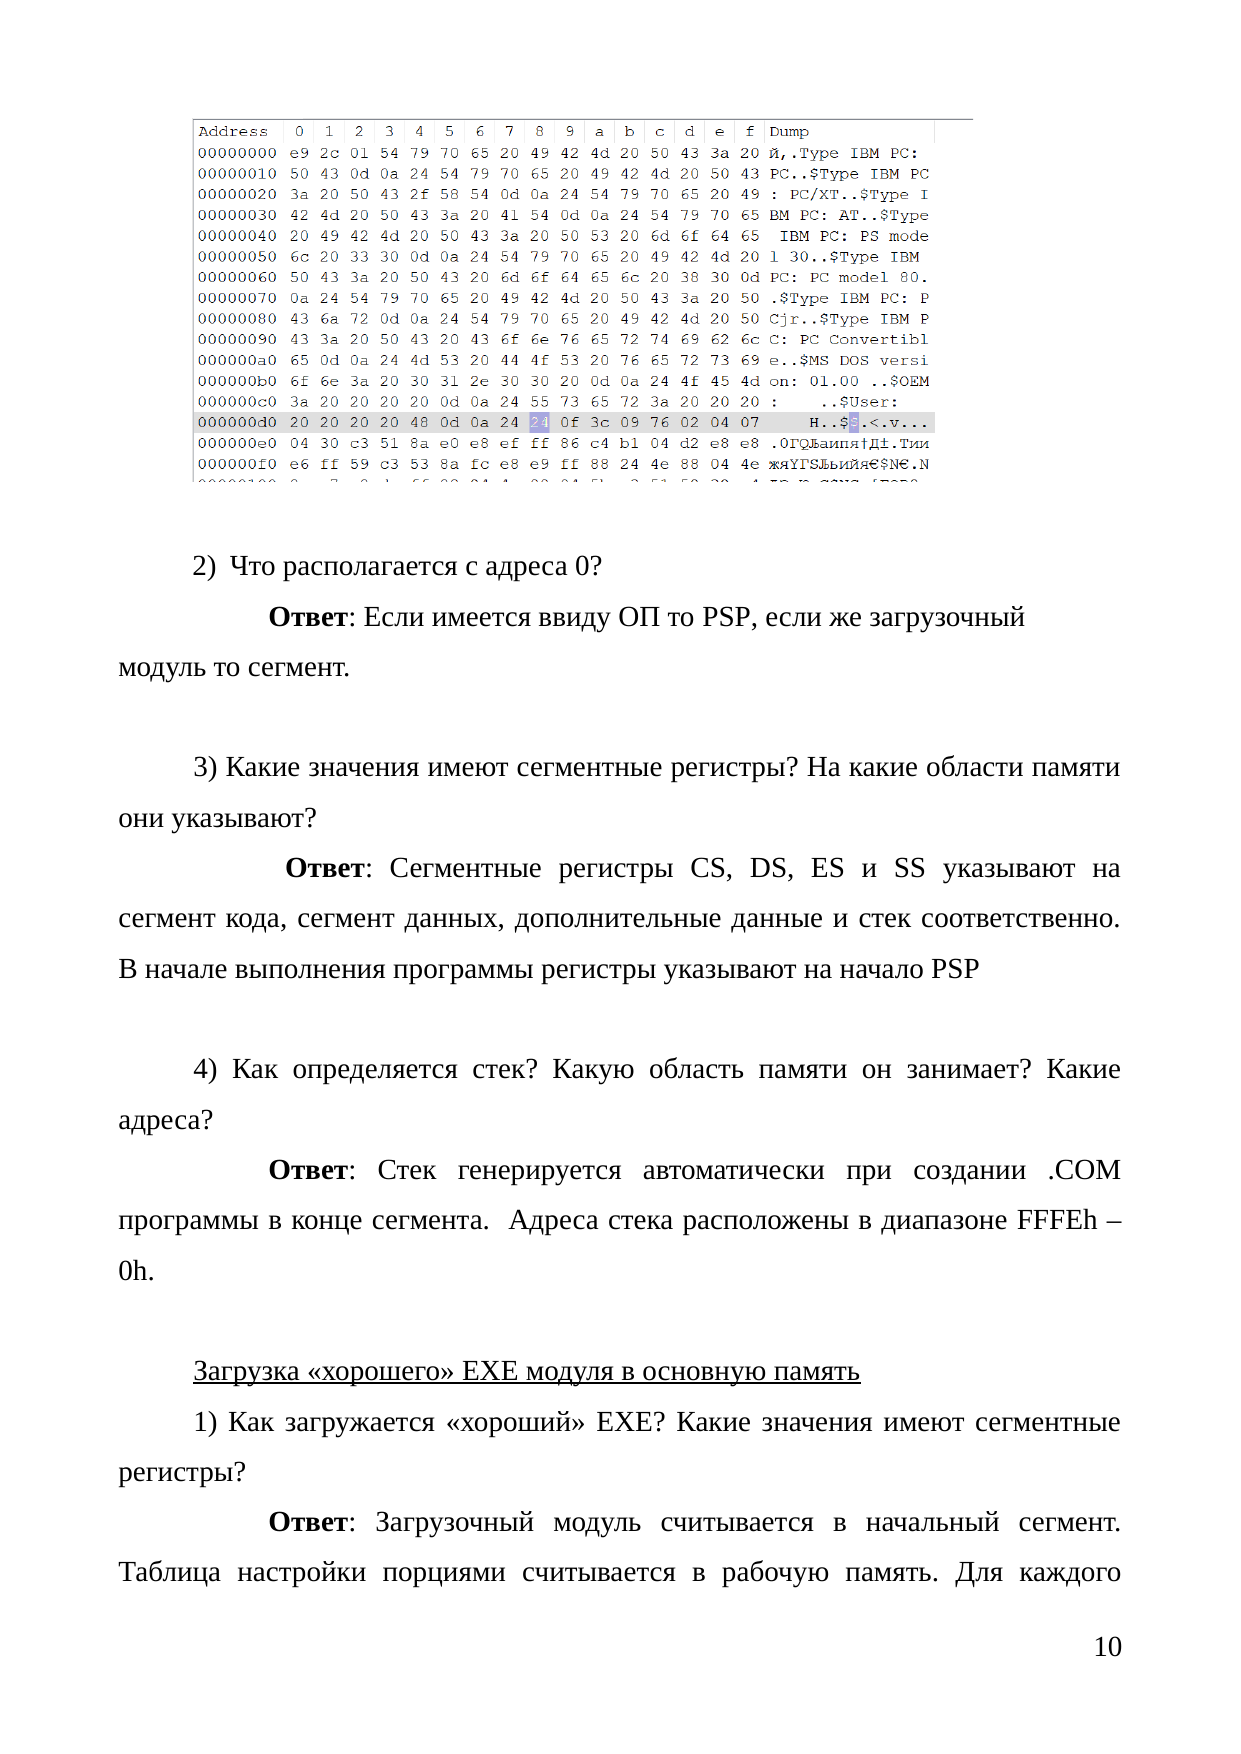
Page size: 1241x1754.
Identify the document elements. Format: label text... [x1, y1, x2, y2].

text модуль то сегмент. [118, 649, 1122, 682]
picture [192, 118, 974, 482]
text 3) Какие значения имеют сегментные регистры? На какие области памяти они указывают? [118, 749, 1122, 833]
text Ответ: Сегментные регистры CS, DS, ES и SS указывают на сегмент кода, сегмент данных, дополнительные данные и стек соответственно. В начале выполнения программы регистры указывают на начало PSP [118, 850, 1122, 984]
list Что располагается с адреса 0? [192, 548, 1122, 582]
text Ответ: Загрузочный модуль считывается в начальный сегмент. Таблица настройки порциями считывается в рабочую память. Для каждого [118, 1504, 1122, 1588]
text Ответ: Стек генерируется автоматически при создании .COM программы в конце сегмента. Адреса стека расположены в диапазоне FFFEh – 0h. [118, 1152, 1122, 1286]
text 4) Как определяется стек? Какую область памяти он занимает? Какие адреса? [118, 1051, 1122, 1135]
text 1) Как загружается «хороший» EXE? Какие значения имеют сегментные регистры? [118, 1404, 1122, 1487]
text Загрузка «хорошего» ЕХЕ модуля в основную память [118, 1353, 1122, 1387]
text Ответ: Если имеется ввиду ОП то PSP, если же загрузочный [118, 599, 1122, 632]
